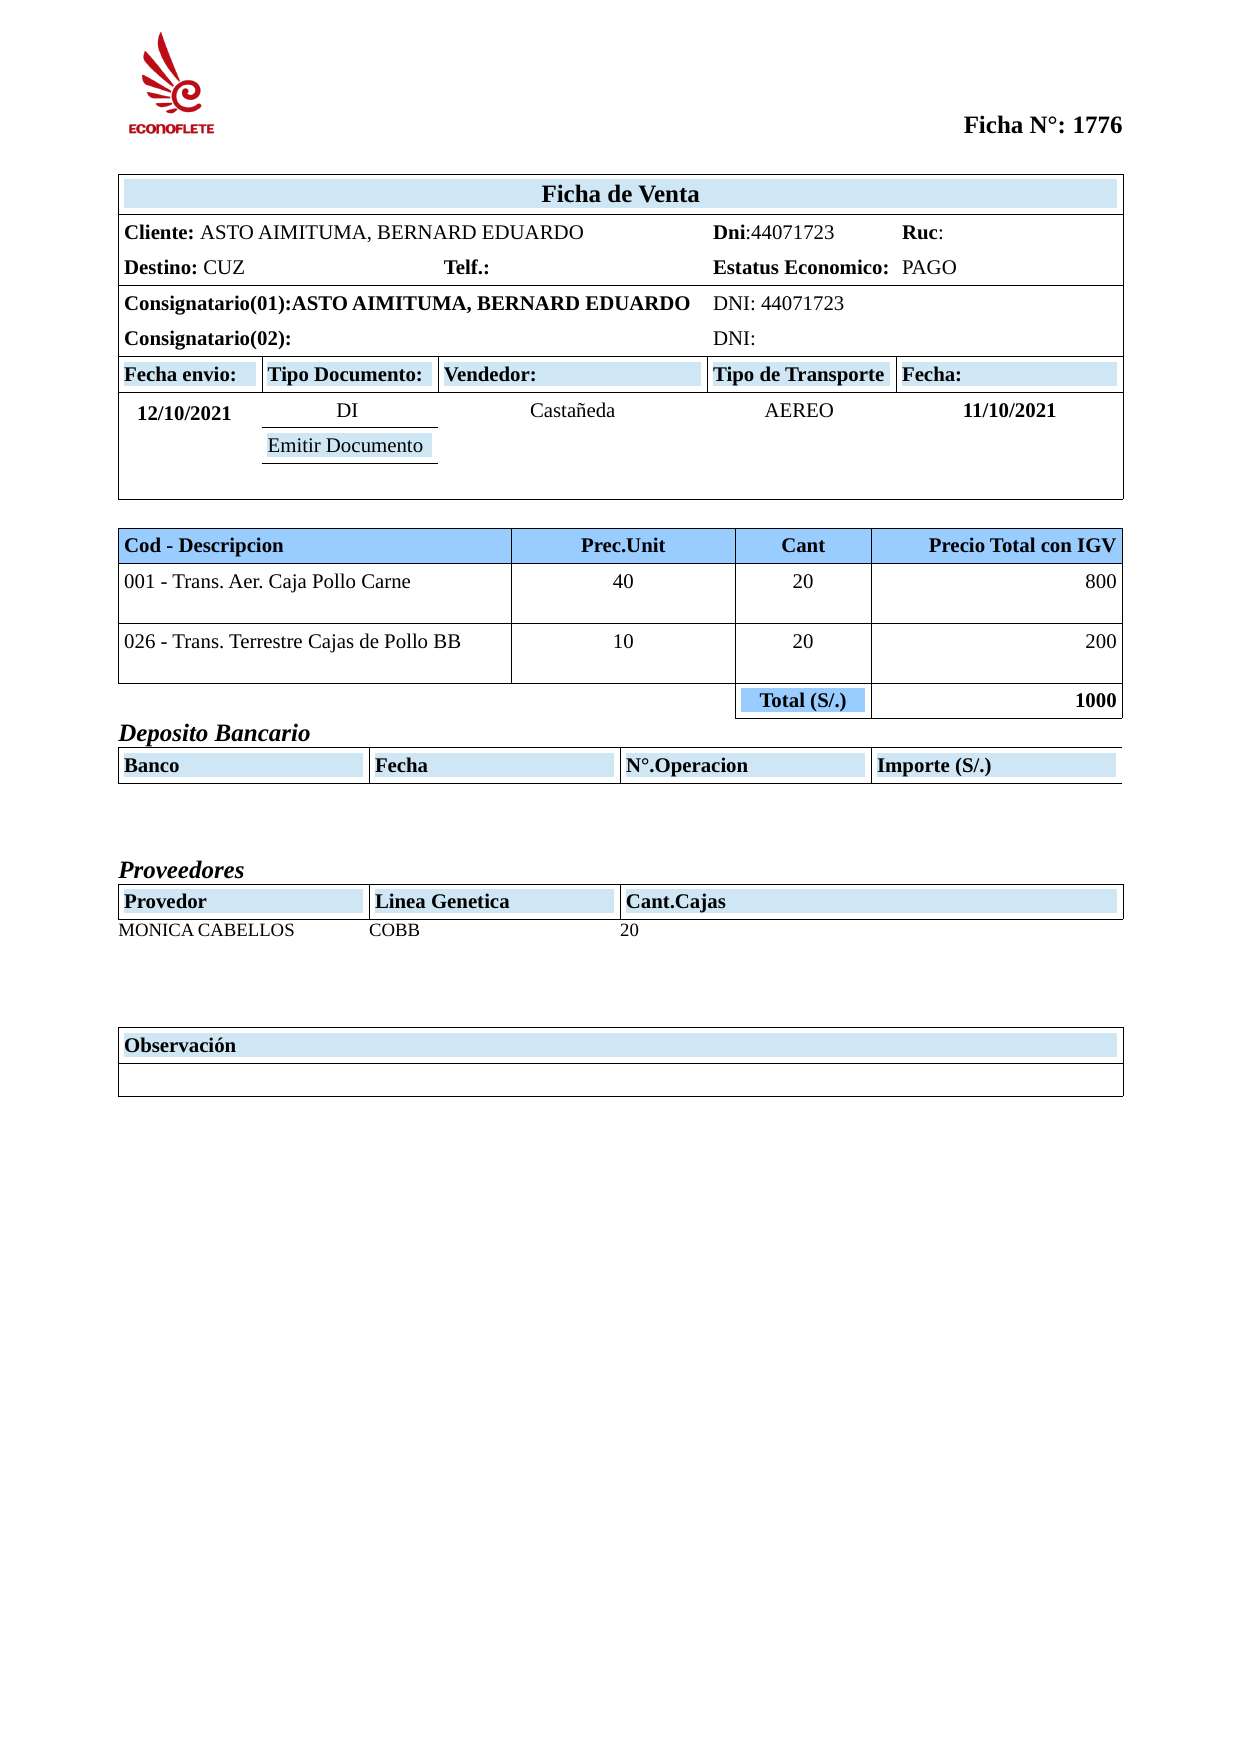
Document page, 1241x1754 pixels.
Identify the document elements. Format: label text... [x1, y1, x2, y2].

table_cell [369, 784, 620, 807]
table_cell [118, 963, 369, 984]
table_cell [118, 784, 369, 807]
table_cell [118, 984, 369, 1006]
table_cell AEREO [707, 393, 896, 498]
picture [118, 31, 225, 134]
table_cell [620, 1006, 1123, 1027]
table_cell 1000 [872, 684, 1122, 718]
table_header Prec.Unit [512, 529, 735, 563]
table_cell [369, 1006, 620, 1027]
table_cell Estatus Economico: [707, 249, 896, 285]
table_header Cant.Cajas [621, 885, 1123, 919]
table_cell DNI: [707, 321, 1123, 356]
table_cell 12/10/2021 [119, 393, 262, 498]
table_cell Vendedor: [439, 357, 707, 392]
table_cell Consignatario(02): [119, 321, 707, 356]
table_cell Fecha: [897, 357, 1123, 392]
table_header Cod - Descripcion [119, 529, 511, 563]
table_cell Cliente: ASTO AIMITUMA, BERNARD EDUARDO [119, 215, 707, 249]
table_cell DNI: 44071723 [707, 286, 1123, 321]
table_cell [511, 684, 735, 718]
table_cell Ruc: [896, 215, 1123, 249]
table_cell [118, 807, 369, 831]
table_cell [871, 807, 1122, 831]
table_header Importe (S/.) [872, 748, 1122, 782]
table_cell [620, 807, 871, 831]
table_cell 40 [512, 564, 735, 623]
table_header Banco [119, 748, 369, 782]
table_cell [620, 984, 1123, 1006]
table_cell COBB [369, 920, 620, 941]
table_cell [871, 831, 1122, 855]
table_cell [369, 807, 620, 831]
table_header Cant [736, 529, 871, 563]
table_cell Dni:44071723 [707, 215, 896, 249]
table_cell 001 - Trans. Aer. Caja Pollo Carne [119, 564, 511, 623]
table_cell 11/10/2021 [896, 393, 1123, 498]
table_cell [118, 941, 369, 962]
table_cell Tipo de Transporte [708, 357, 896, 392]
table_cell [369, 963, 620, 984]
table_header Precio Total con IGV [872, 529, 1122, 563]
table_cell Consignatario(01):ASTO AIMITUMA, BERNARD EDUARDO [119, 286, 707, 321]
table_cell 200 [872, 624, 1122, 682]
table_cell [369, 941, 620, 962]
table_cell [118, 1006, 369, 1027]
table_cell 20 [736, 624, 871, 682]
table_cell [369, 831, 620, 855]
table_cell [118, 831, 369, 855]
table_cell Castañeda [438, 393, 707, 498]
table_cell [118, 684, 511, 718]
table_cell 026 - Trans. Terrestre Cajas de Pollo BB [119, 624, 511, 682]
table_cell [871, 784, 1122, 807]
table_header Ficha de Venta [119, 175, 1123, 214]
text Deposito Bancario [118, 718, 1122, 747]
table_cell [119, 1064, 1123, 1096]
table_cell Telf.: [438, 249, 707, 285]
table_cell Emitir Documento [262, 428, 438, 463]
table_header Linea Genetica [370, 885, 620, 919]
table_cell Fecha envio: [119, 357, 262, 392]
table_cell 20 [620, 920, 1123, 941]
table_header Provedor [119, 885, 369, 919]
table_header Observación [119, 1028, 1123, 1063]
text Proveedores [118, 855, 1122, 883]
table_cell [262, 464, 438, 498]
table_header N°.Operacion [621, 748, 871, 782]
table_header Fecha [370, 748, 620, 782]
table_cell MONICA CABELLOS [118, 920, 369, 941]
table_cell [620, 784, 871, 807]
table_cell 10 [512, 624, 735, 682]
table_cell [620, 831, 871, 855]
table_cell PAGO [896, 249, 1123, 285]
table_cell DI [262, 393, 438, 427]
table_cell 800 [872, 564, 1122, 623]
table_cell 20 [736, 564, 871, 623]
table_cell [369, 984, 620, 1006]
table_cell Tipo Documento: [263, 357, 438, 392]
table_cell [620, 941, 1123, 962]
table_cell [620, 963, 1123, 984]
table_cell Destino: CUZ [119, 249, 438, 285]
table_cell Total (S/.) [736, 684, 871, 718]
